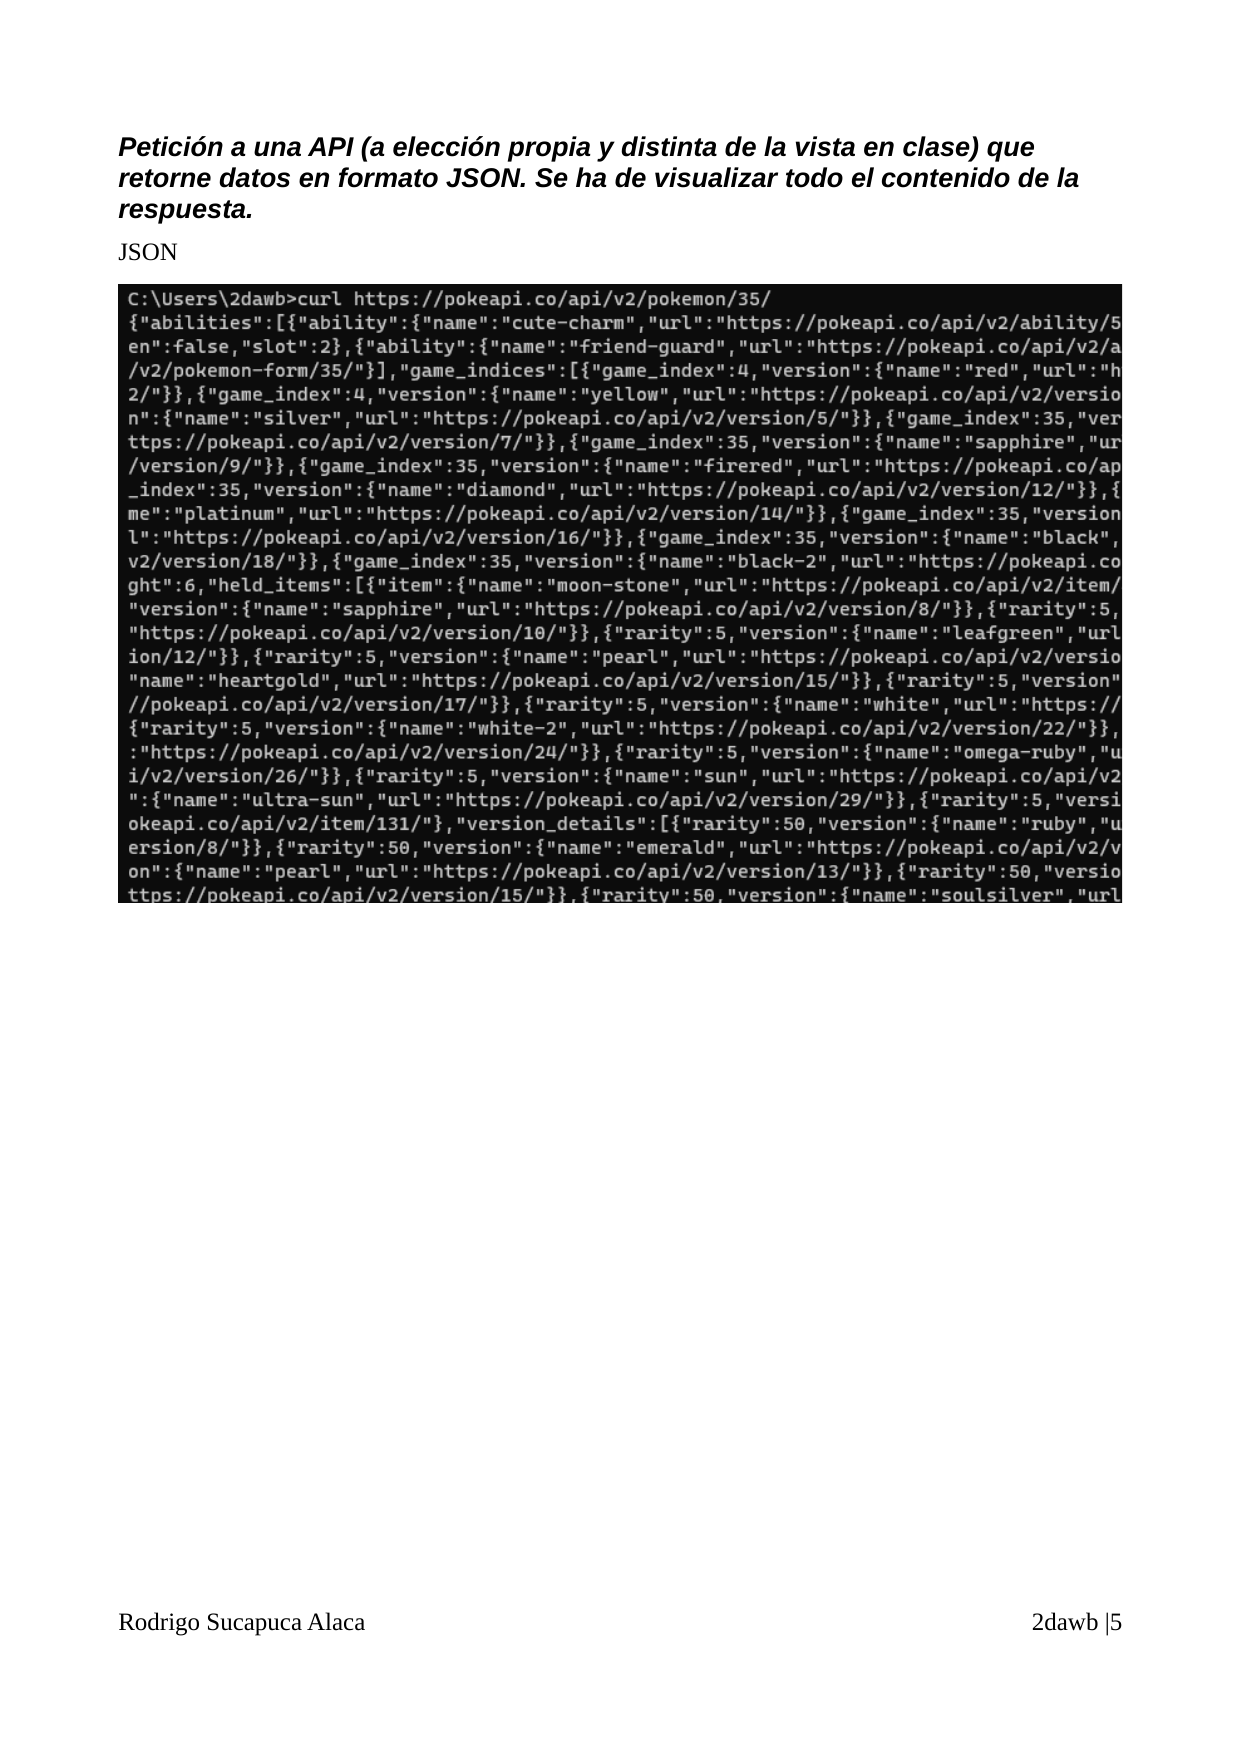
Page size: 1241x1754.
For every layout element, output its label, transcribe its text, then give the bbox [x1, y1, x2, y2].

subtitle Petición a una API (a elección propia y distinta de la vista en clase) que retorne datos en formato JSON. Se ha de visualizar todo el contenido de la respuesta. [118, 131, 1122, 224]
text JSON [118, 237, 1122, 266]
picture [118, 284, 1123, 903]
